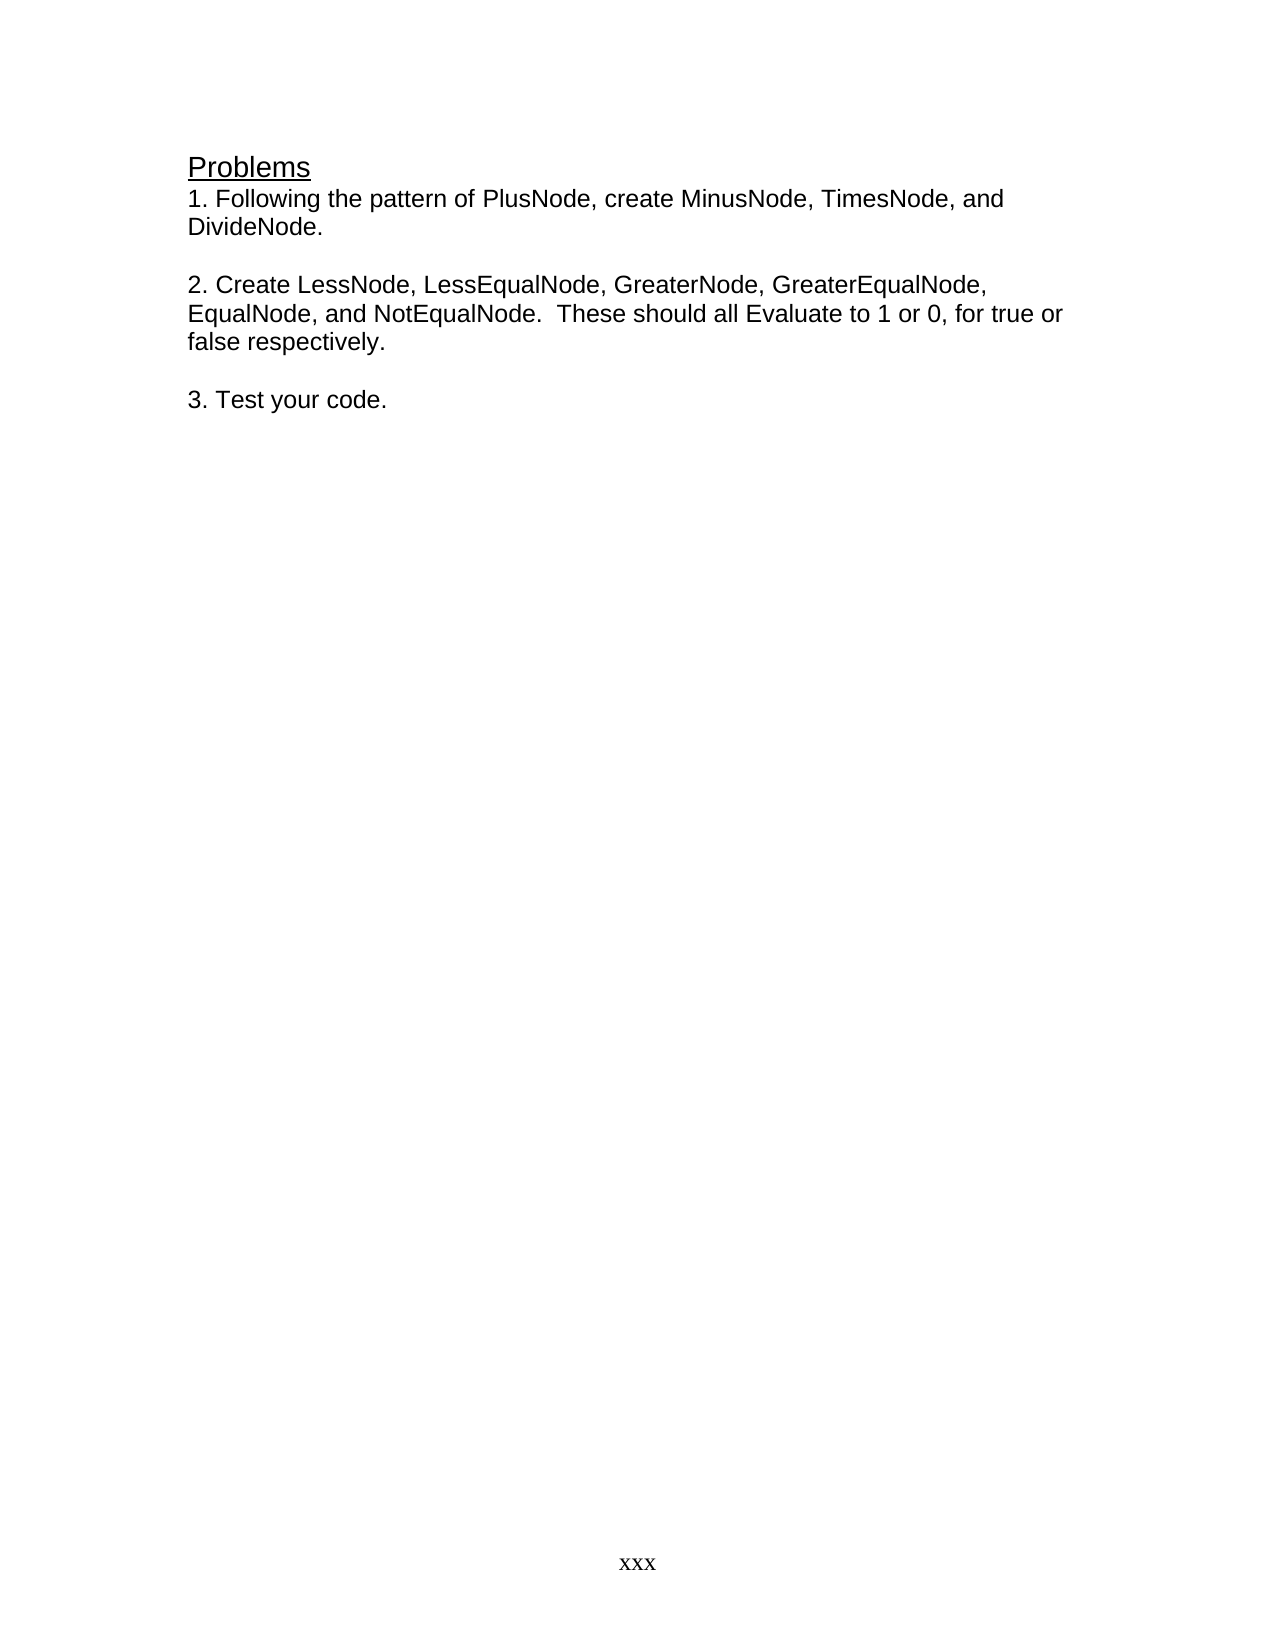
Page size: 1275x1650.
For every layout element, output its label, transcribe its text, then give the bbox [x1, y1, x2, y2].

text 2. Create LessNode, LessEqualNode, GreaterNode, GreaterEqualNode, EqualNode, and NotEqualNode. These should all Evaluate to 1 or 0, for true or false respectively. [187, 270, 1087, 356]
subtitle Problems [187, 150, 1087, 183]
text 3. Test your code. [187, 385, 1087, 413]
text 1. Following the pattern of PlusNode, create MinusNode, TimesNode, and DivideNode. [187, 183, 1087, 241]
